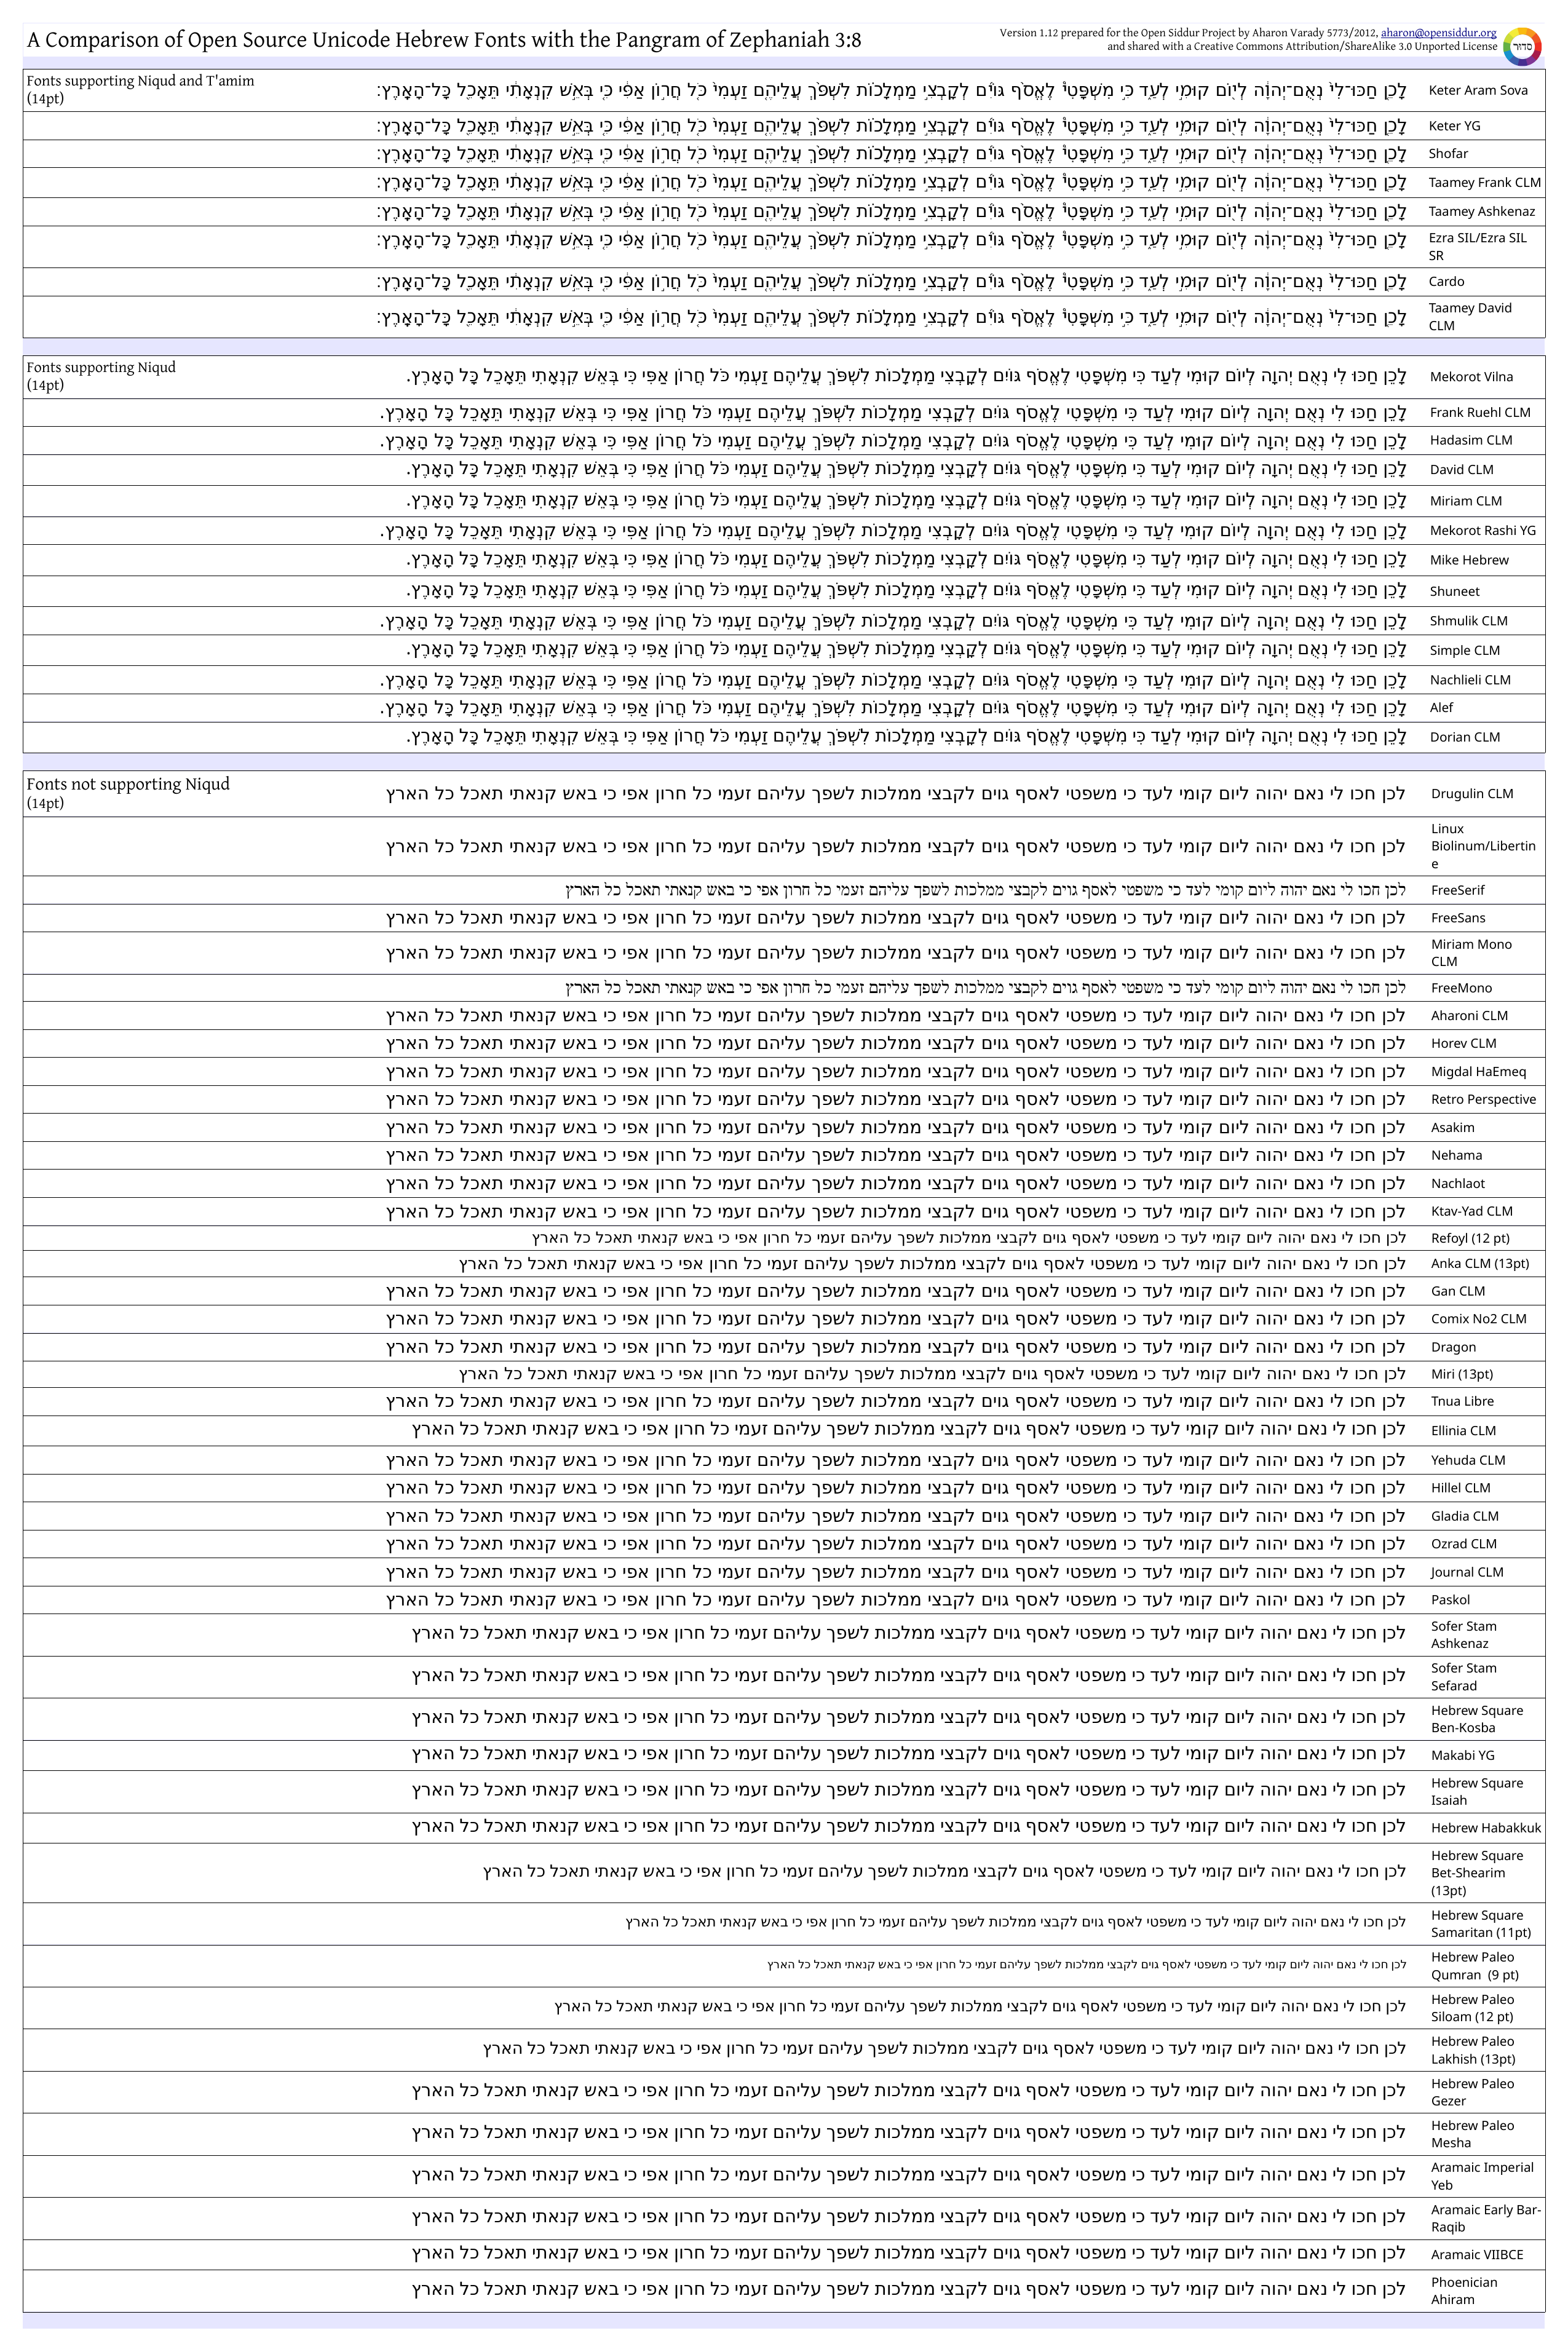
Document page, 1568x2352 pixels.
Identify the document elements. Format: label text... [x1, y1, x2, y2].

table_cell Aramaic Imperial Yeb [1428, 2156, 1545, 2197]
table_cell [1411, 1142, 1428, 1169]
table_cell [1411, 1946, 1428, 1987]
table_cell [1411, 1170, 1428, 1197]
table_cell לכן חכו לי נאם יהוה ליום קומי לעד כי משפטי לאסף גוים לקבצי ממלכות לשפך עליהם זעמי כל חרון אפי כי באש קנאתי תאכל כל הארץ [264, 817, 1411, 876]
table_cell [1411, 455, 1427, 485]
table_cell [1411, 905, 1428, 932]
table_cell Linux Biolinum/Libertine [1428, 817, 1545, 876]
table_cell לָכֵן חַכּוּ לִי נְאֻם יְהוָה לְיוֹם קוּמִי לְעַד כִּי מִשְׁפָּטִי לֶאֱסֹף גּוֹיִם לְקָבְצִי מַמְלָכוֹת לִשְׁפֹּךְ עֲלֵיהֶם זַעְמִי כֹּל חֲרוֹן אַפִּי כִּי בְּאֵשׁ קִנְאָתִי תֵּאָכֵל כָּל הָאָרֶץ.‏ [23, 607, 1411, 635]
table_cell [23, 1086, 264, 1113]
table_cell [23, 1586, 264, 1614]
table_cell לכן חכו לי נאם יהוה ליום קומי לעד כי משפטי לאסף גוים לקבצי ממלכות לשפך עליהם זעמי כל חרון אפי כי באש קנאתי תאכל כל הארץ [264, 1586, 1411, 1614]
table_cell [1411, 975, 1428, 1001]
table_cell [1411, 876, 1428, 903]
table_cell לכן חכו לי נאם יהוה ליום קומי לעד כי משפטי לאסף גוים לקבצי ממלכות לשפך עליהם זעמי כל חרון אפי כי באש קנאתי תאכל כל הארץ [23, 1388, 1411, 1416]
table_cell [1411, 1114, 1428, 1141]
table_cell [1411, 1305, 1428, 1332]
table_cell [1411, 1334, 1428, 1361]
table_cell לכן חכו לי נאם יהוה ליום קומי לעד כי משפטי לאסף גוים לקבצי ממלכות לשפך עליהם זעמי כל חרון אפי כי באש קנאתי תאכל כל הארץ [23, 2270, 1411, 2311]
table_cell Sofer Stam Sefarad [1428, 1657, 1545, 1698]
table_cell לכן חכו לי נאם יהוה ליום קומי לעד כי משפטי לאסף גוים לקבצי ממלכות לשפך עליהם זעמי כל חרון אפי כי באש קנאתי תאכל כל הארץ [23, 1903, 1411, 1944]
table_cell לכן חכו לי נאם יהוה ליום קומי לעד כי משפטי לאסף גוים לקבצי ממלכות לשפך עליהם זעמי כל חרון אפי כי באש קנאתי תאכל כל הארץ [264, 1170, 1411, 1197]
table_cell Hebrew Paleo Gezer [1428, 2072, 1545, 2113]
table_cell [1411, 1614, 1428, 1656]
table_cell [23, 399, 216, 426]
table_cell [1411, 1226, 1428, 1250]
table_cell לכן חכו לי נאם יהוה ליום קומי לעד כי משפטי לאסף גוים לקבצי ממלכות לשפך עליהם זעמי כל חרון אפי כי באש קנאתי תאכל כל הארץ [23, 1226, 1411, 1250]
table_cell Hebrew Paleo Mesha [1428, 2113, 1545, 2155]
table_cell לכן חכו לי נאם יהוה ליום קומי לעד כי משפטי לאסף גוים לקבצי ממלכות לשפך עליהם זעמי כל חרון אפי כי באש קנאתי תאכל כל הארץ [23, 1741, 1411, 1770]
table_cell Ozrad CLM [1428, 1530, 1545, 1558]
table_cell [23, 168, 287, 197]
table_header Fonts not supporting Niqud (14pt) [23, 771, 264, 816]
table_cell [23, 455, 216, 485]
table_cell [1411, 2270, 1428, 2311]
table_cell [1411, 1586, 1428, 1614]
table_cell [1411, 635, 1427, 665]
table_cell לכן חכו לי נאם יהוה ליום קומי לעד כי משפטי לאסף גוים לקבצי ממלכות לשפך עליהם זעמי כל חרון אפי כי באש קנאתי תאכל כל הארץ [23, 1277, 1411, 1305]
table_cell [23, 296, 287, 338]
table_cell Nehama [1428, 1142, 1545, 1169]
table_cell Gan CLM [1428, 1277, 1545, 1305]
table_cell [23, 1142, 264, 1169]
table_cell [23, 198, 287, 226]
table_cell לכן חכו לי נאם יהוה ליום קומי לעד כי משפטי לאסף גוים לקבצי ממלכות לשפך עליהם זעמי כל חרון אפי כי באש קנאתי תאכל כל הארץ [23, 2072, 1411, 2113]
table_cell [23, 1416, 264, 1446]
table_cell Hebrew Paleo Lakhish (13pt) [1428, 2029, 1545, 2071]
table_header Fonts supporting Niqud and T'amim (14pt) [23, 69, 287, 111]
table_cell לכן חכו לי נאם יהוה ליום קומי לעד כי משפטי לאסף גוים לקבצי ממלכות לשפך עליהם זעמי כל חרון אפי כי באש קנאתי תאכל כל הארץ [23, 1361, 1411, 1387]
table_cell Retro Perspective [1428, 1086, 1545, 1113]
table_header Keter Aram Sova [1425, 69, 1545, 111]
table_cell Aramaic VIIBCE [1428, 2240, 1545, 2270]
table_cell לָכֵ֤ן חַכּוּ־לִי֙ נְאֻם־יְהוָ֔ה לְי֖וֹם קוּמִ֣י לְעַ֑ד כִּ֣י מִשְׁפָּטִי֩ לֶאֱסֹ֨ף גּוֹיִ֜ם לְקָבְצִ֣י מַמְלָכ֗וֹת לִשְׁפֹּ֨ךְ עֲלֵיהֶ֤ם זַעְמִי֙ כֹּ֚ל חֲר֣וֹן אַפִּ֔י כִּ֚י בְּאֵ֣שׁ קִנְאָתִ֔י תֵּאָכֵ֖ל כָּל־הָאָֽרֶץ׃ [23, 268, 1411, 296]
table_cell [1411, 296, 1425, 338]
table_cell [1411, 168, 1425, 197]
table_cell Shofar [1425, 140, 1545, 167]
table_cell [1411, 1771, 1428, 1813]
table_cell [1411, 399, 1427, 426]
table_cell לכן חכו לי נאם יהוה ליום קומי לעד כי משפטי לאסף גוים לקבצי ממלכות לשפך עליהם זעמי כל חרון אפי כי באש קנאתי תאכל כל הארץ [23, 2240, 1411, 2270]
table_cell [23, 576, 216, 606]
table_cell לכן חכו לי נאם יהוה ליום קומי לעד כי משפטי לאסף גוים לקבצי ממלכות לשפך עליהם זעמי כל חרון אפי כי באש קנאתי תאכל כל הארץ [264, 1305, 1411, 1332]
table_cell Taamey David CLM [1425, 296, 1545, 338]
table_cell Ezra SIL/Ezra SIL SR [1425, 226, 1545, 267]
table_cell [1411, 1058, 1428, 1085]
table_cell Anka CLM (13pt) [1428, 1251, 1545, 1277]
table_cell [23, 517, 216, 544]
table_cell [1411, 2240, 1428, 2270]
table_cell Nachlaot [1428, 1170, 1545, 1197]
table_cell [1411, 1558, 1428, 1586]
table_cell Aramaic Early Bar-Raqib [1428, 2198, 1545, 2239]
table_cell Comix No2 CLM [1428, 1305, 1545, 1332]
table_cell [1411, 2072, 1428, 2113]
table_cell [1411, 1698, 1428, 1740]
table_cell [1411, 140, 1425, 167]
table_cell לָכֵ֤ן חַכּוּ־לִי֙ נְאֻם־יְהוָ֔ה לְי֖וֹם קוּמִ֣י לְעַ֑ד כִּ֣י מִשְׁפָּטִי֩ לֶאֱסֹ֨ף גּוֹיִ֜ם לְקָבְצִ֣י מַמְלָכ֗וֹת לִשְׁפֹּ֨ךְ עֲלֵיהֶ֤ם זַעְמִי֙ כֹּ֚ל חֲר֣וֹן אַפִּ֔י כִּ֚י בְּאֵ֣שׁ קִנְאָתִ֔י תֵּאָכֵ֖ל כָּל־הָאָֽרֶץ׃ [287, 140, 1411, 167]
table_cell לכן חכו לי נאם יהוה ליום קומי לעד כי משפטי לאסף גוים לקבצי ממלכות לשפך עליהם זעמי כל חרון אפי כי באש קנאתי תאכל כל הארץ [23, 1198, 1411, 1225]
table_cell Hebrew Habakkuk [1428, 1813, 1545, 1843]
table_cell FreeMono [1428, 975, 1545, 1001]
table_cell Hadasim CLM [1427, 427, 1545, 454]
table_cell [1411, 694, 1427, 721]
table_cell [23, 1657, 264, 1698]
table_cell לכן חכו לי נאם יהוה ליום קומי לעד כי משפטי לאסף גוים לקבצי ממלכות לשפך עליהם זעמי כל חרון אפי כי באש קנאתי תאכל כל הארץ [264, 1086, 1411, 1113]
table_cell [23, 545, 216, 576]
table_cell לָכֵ֤ן חַכּוּ־לִי֙ נְאֻם־יְהוָ֔ה לְי֖וֹם קוּמִ֣י לְעַ֑ד כִּ֣י מִשְׁפָּטִי֩ לֶאֱסֹ֨ף גּוֹיִ֜ם לְקָבְצִ֣י מַמְלָכ֗וֹת לִשְׁפֹּ֨ךְ עֲלֵיהֶ֤ם זַעְמִי֙ כֹּ֚ל חֲר֣וֹן אַפִּ֔י כִּ֚י בְּאֵ֣שׁ קִנְאָתִ֔י תֵּאָכֵ֖ל כָּל־הָאָֽרֶץ׃ [23, 226, 1411, 267]
table_cell לָכֵן חַכּוּ לִי נְאֻם יְהוָה לְיוֹם קוּמִי לְעַד כִּי מִשְׁפָּטִי לֶאֱסֹף גּוֹיִם לְקָבְצִי מַמְלָכוֹת לִשְׁפֹּךְ עֲלֵיהֶם זַעְמִי כֹּל חֲרוֹן אַפִּי כִּי בְּאֵשׁ קִנְאָתִי תֵּאָכֵל כָּל הָאָרֶץ.‏ [216, 576, 1411, 606]
table_cell [23, 1002, 264, 1029]
table_header [1411, 356, 1427, 398]
table_cell Yehuda CLM [1428, 1446, 1545, 1474]
table_cell Tnua Libre [1428, 1388, 1545, 1416]
table_header Version 1.12 prepared for the Open Siddur Project by Aharon Varady 5773/2012, aharon@opensiddur.org and shared with a Creative Commons Attribution/ShareAlike 3.0 Unported License [994, 23, 1545, 57]
table_cell Migdal HaEmeq [1428, 1058, 1545, 1085]
table_cell [1411, 1251, 1428, 1277]
table_cell Ktav-Yad CLM [1428, 1198, 1545, 1225]
table_cell [23, 635, 216, 665]
table_cell [1411, 112, 1425, 140]
table_cell [1411, 1530, 1428, 1558]
table_cell [1411, 607, 1427, 635]
table_cell Makabi YG [1428, 1741, 1545, 1770]
table_cell [1411, 1086, 1428, 1113]
table_cell [23, 112, 287, 140]
table_cell [1411, 1361, 1428, 1387]
table_cell [23, 1030, 264, 1057]
table_cell Refoyl (12 pt) [1428, 1226, 1545, 1250]
table_cell לָכֵן חַכּוּ לִי נְאֻם יְהוָה לְיוֹם קוּמִי לְעַד כִּי מִשְׁפָּטִי לֶאֱסֹף גּוֹיִם לְקָבְצִי מַמְלָכוֹת לִשְׁפֹּךְ עֲלֵיהֶם זַעְמִי כֹּל חֲרוֹן אַפִּי כִּי בְּאֵשׁ קִנְאָתִי תֵּאָכֵל כָּל הָאָרֶץ.‏ [216, 427, 1411, 454]
table_cell לכן חכו לי נאם יהוה ליום קומי לעד כי משפטי לאסף גוים לקבצי ממלכות לשפך עליהם זעמי כל חרון אפי כי באש קנאתי תאכל כל הארץ [264, 1334, 1411, 1361]
table_cell לכן חכו לי נאם יהוה ליום קומי לעד כי משפטי לאסף גוים לקבצי ממלכות לשפך עליהם זעמי כל חרון אפי כי באש קנאתי תאכל כל הארץ [23, 1946, 1411, 1987]
table_cell [1411, 576, 1427, 606]
table_cell [1411, 1030, 1428, 1057]
table_cell לכן חכו לי נאם יהוה ליום קומי לעד כי משפטי לאסף גוים לקבצי ממלכות לשפך עליהם זעמי כל חרון אפי כי באש קנאתי תאכל כל הארץ [23, 1251, 1411, 1277]
table_cell לָכֵ֤ן חַכּוּ־לִי֙ נְאֻם־יְהוָ֔ה לְי֖וֹם קוּמִ֣י לְעַ֑ד כִּ֣י מִשְׁפָּטִי֩ לֶאֱסֹ֨ף גּוֹיִ֜ם לְקָבְצִ֣י מַמְלָכ֗וֹת לִשְׁפֹּ֨ךְ עֲלֵיהֶ֤ם זַעְמִי֙ כֹּ֚ל חֲר֣וֹן אַפִּ֔י כִּ֚י בְּאֵ֣שׁ קִנְאָתִ֔י תֵּאָכֵ֖ל כָּל־הָאָֽרֶץ׃ [287, 112, 1411, 140]
table_cell [23, 1170, 264, 1197]
table_cell [1411, 1416, 1428, 1446]
table_cell Gladia CLM [1428, 1502, 1545, 1530]
table_cell [23, 817, 264, 876]
table_cell לכן חכו לי נאם יהוה ליום קומי לעד כי משפטי לאסף גוים לקבצי ממלכות לשפך עליהם זעמי כל חרון אפי כי באש קנאתי תאכל כל הארץ [23, 1058, 1411, 1085]
table_cell [1411, 545, 1427, 576]
table_cell לכן חכו לי נאם יהוה ליום קומי לעד כי משפטי לאסף גוים לקבצי ממלכות לשפך עליהם זעמי כל חרון אפי כי באש קנאתי תאכל כל הארץ [23, 2029, 1411, 2071]
table_cell לכן חכו לי נאם יהוה ליום קומי לעד כי משפטי לאסף גוים לקבצי ממלכות לשפך עליהם זעמי כל חרון אפי כי באש קנאתי תאכל כל הארץ [23, 2156, 1411, 2197]
table_cell Alef [1427, 694, 1545, 721]
table_cell [1411, 1657, 1428, 1698]
table_cell [1411, 723, 1427, 753]
table_cell לכן חכו לי נאם יהוה ליום קומי לעד כי משפטי לאסף גוים לקבצי ממלכות לשפך עליהם זעמי כל חרון אפי כי באש קנאתי תאכל כל הארץ [264, 1558, 1411, 1586]
table_cell Phoenician Ahiram [1428, 2270, 1545, 2311]
table_cell [23, 1475, 264, 1502]
table_cell לכן חכו לי נאם יהוה ליום קומי לעד כי משפטי לאסף גוים לקבצי ממלכות לשפך עליהם זעמי כל חרון אפי כי באש קנאתי תאכל כל הארץ [264, 1114, 1411, 1141]
table_cell לכן חכו לי נאם יהוה ליום קומי לעד כי משפטי לאסף גוים לקבצי ממלכות לשפך עליהם זעמי כל חרון אפי כי באש קנאתי תאכל כל הארץ [264, 905, 1411, 932]
table_cell לכן חכו לי נאם יהוה ליום קומי לעד כי משפטי לאסף גוים לקבצי ממלכות לשפך עליהם זעמי כל חרון אפי כי באש קנאתי תאכל כל הארץ [23, 975, 1411, 1001]
table_cell Horev CLM [1428, 1030, 1545, 1057]
table_header A Comparison of Open Source Unicode Hebrew Fonts with the Pangram of Zephaniah 3:8 [23, 23, 994, 57]
table_cell Hebrew Paleo Qumran (9 pt) [1428, 1946, 1545, 1987]
table_cell [1411, 486, 1427, 516]
table_cell [1411, 268, 1425, 296]
table_cell [1411, 1987, 1428, 2029]
table_cell לָכֵן חַכּוּ לִי נְאֻם יְהוָה לְיוֹם קוּמִי לְעַד כִּי מִשְׁפָּטִי לֶאֱסֹף גּוֹיִם לְקָבְצִי מַמְלָכוֹת לִשְׁפֹּךְ עֲלֵיהֶם זַעְמִי כֹּל חֲרוֹן אַפִּי כִּי בְּאֵשׁ קִנְאָתִי תֵּאָכֵל כָּל הָאָרֶץ.‏ [216, 399, 1411, 426]
table_cell לָכֵ֤ן חַכּוּ־לִי֙ נְאֻם־יְהוָ֔ה לְי֖וֹם קוּמִ֣י לְעַ֑ד כִּ֣י מִשְׁפָּטִי֩ לֶאֱסֹ֨ף גּוֹיִ֜ם לְקָבְצִ֣י מַמְלָכ֗וֹת לִשְׁפֹּ֨ךְ עֲלֵיהֶ֤ם זַעְמִי֙ כֹּ֚ל חֲר֣וֹן אַפִּ֔י כִּ֚י בְּאֵ֣שׁ קִנְאָתִ֔י תֵּאָכֵ֖ל כָּל־הָאָֽרֶץ׃ [287, 198, 1411, 226]
table_cell [1411, 666, 1427, 694]
table_cell לָכֵן חַכּוּ לִי נְאֻם יְהוָה לְיוֹם קוּמִי לְעַד כִּי מִשְׁפָּטִי לֶאֱסֹף גּוֹיִם לְקָבְצִי מַמְלָכוֹת לִשְׁפֹּךְ עֲלֵיהֶם זַעְמִי כֹּל חֲרוֹן אַפִּי כִּי בְּאֵשׁ קִנְאָתִי תֵּאָכֵל כָּל הָאָרֶץ.‏ [216, 545, 1411, 576]
table_cell לכן חכו לי נאם יהוה ליום קומי לעד כי משפטי לאסף גוים לקבצי ממלכות לשפך עליהם זעמי כל חרון אפי כי באש קנאתי תאכל כל הארץ [264, 1446, 1411, 1474]
table_cell Shmulik CLM [1427, 607, 1545, 635]
table_header לכן חכו לי נאם יהוה ליום קומי לעד כי משפטי לאסף גוים לקבצי ממלכות לשפך עליהם זעמי כל חרון אפי כי באש קנאתי תאכל כל הארץ [264, 771, 1411, 816]
table_header [1411, 771, 1428, 816]
table_cell Asakim [1428, 1114, 1545, 1141]
table_cell [1411, 1277, 1428, 1305]
table_cell Hebrew Square Ben-Kosba [1428, 1698, 1545, 1740]
table_cell FreeSans [1428, 905, 1545, 932]
table_cell [1411, 1388, 1428, 1416]
table_cell [1411, 1741, 1428, 1770]
table_cell Hebrew Square Bet-Shearim (13pt) [1428, 1843, 1545, 1903]
table_cell לכן חכו לי נאם יהוה ליום קומי לעד כי משפטי לאסף גוים לקבצי ממלכות לשפך עליהם זעמי כל חרון אפי כי באש קנאתי תאכל כל הארץ [264, 1416, 1411, 1446]
table_cell [23, 905, 264, 932]
table_cell Miriam CLM [1427, 486, 1545, 516]
table_cell לכן חכו לי נאם יהוה ליום קומי לעד כי משפטי לאסף גוים לקבצי ממלכות לשפך עליהם זעמי כל חרון אפי כי באש קנאתי תאכל כל הארץ [23, 1502, 1411, 1530]
table_cell [1411, 1446, 1428, 1474]
table_cell [23, 666, 216, 694]
table_cell [1411, 817, 1428, 876]
table_cell Mike Hebrew [1427, 545, 1545, 576]
table_cell [1411, 2113, 1428, 2155]
table_cell [1411, 198, 1425, 226]
table_cell [1411, 1843, 1428, 1903]
table_cell לָכֵן חַכּוּ לִי נְאֻם יְהוָה לְיוֹם קוּמִי לְעַד כִּי מִשְׁפָּטִי לֶאֱסֹף גּוֹיִם לְקָבְצִי מַמְלָכוֹת לִשְׁפֹּךְ עֲלֵיהֶם זַעְמִי כֹּל חֲרוֹן אַפִּי כִּי בְּאֵשׁ קִנְאָתִי תֵּאָכֵל כָּל הָאָרֶץ.‏ [216, 666, 1411, 694]
table_cell [23, 1614, 264, 1656]
table_cell Aharoni CLM [1428, 1002, 1545, 1029]
table_cell Hebrew Square Samaritan (11pt) [1428, 1903, 1545, 1944]
table_cell [1411, 1502, 1428, 1530]
table_cell Hebrew Square Isaiah [1428, 1771, 1545, 1813]
table_cell לכן חכו לי נאם יהוה ליום קומי לעד כי משפטי לאסף גוים לקבצי ממלכות לשפך עליהם זעמי כל חרון אפי כי באש קנאתי תאכל כל הארץ [23, 1698, 1411, 1740]
table_cell FreeSerif [1428, 876, 1545, 903]
table_cell לָכֵ֤ן חַכּוּ־לִי֙ נְאֻם־יְהוָ֔ה לְי֖וֹם קוּמִ֣י לְעַ֑ד כִּ֣י מִשְׁפָּטִי֩ לֶאֱסֹ֨ף גּוֹיִ֜ם לְקָבְצִ֣י מַמְלָכ֗וֹת לִשְׁפֹּ֨ךְ עֲלֵיהֶ֤ם זַעְמִי֙ כֹּ֚ל חֲר֣וֹן אַפִּ֔י כִּ֚י בְּאֵ֣שׁ קִנְאָתִ֔י תֵּאָכֵ֖ל כָּל־הָאָֽרֶץ׃ [287, 168, 1411, 197]
table_cell Paskol [1428, 1586, 1545, 1614]
table_cell לכן חכו לי נאם יהוה ליום קומי לעד כי משפטי לאסף גוים לקבצי ממלכות לשפך עליהם זעמי כל חרון אפי כי באש קנאתי תאכל כל הארץ [23, 1813, 1411, 1843]
table_header Mekorot Vilna [1427, 356, 1545, 398]
table_header Fonts supporting Niqud (14pt) [23, 356, 216, 398]
table_cell Ellinia CLM [1428, 1416, 1545, 1446]
table_cell Nachlieli CLM [1427, 666, 1545, 694]
table_cell לכן חכו לי נאם יהוה ליום קומי לעד כי משפטי לאסף גוים לקבצי ממלכות לשפך עליהם זעמי כל חרון אפי כי באש קנאתי תאכל כל הארץ [264, 876, 1411, 903]
table_cell [1411, 2198, 1428, 2239]
table_cell לכן חכו לי נאם יהוה ליום קומי לעד כי משפטי לאסף גוים לקבצי ממלכות לשפך עליהם זעמי כל חרון אפי כי באש קנאתי תאכל כל הארץ [264, 1030, 1411, 1057]
table_cell [1411, 1903, 1428, 1944]
table_cell לָכֵ֤ן חַכּוּ־לִי֙ נְאֻם־יְהוָ֔ה לְי֖וֹם קוּמִ֣י לְעַ֑ד כִּ֣י מִשְׁפָּטִי֩ לֶאֱסֹ֨ף גּוֹיִ֜ם לְקָבְצִ֣י מַמְלָכ֗וֹת לִשְׁפֹּ֨ךְ עֲלֵיהֶ֤ם זַעְמִי֙ כֹּ֚ל חֲר֣וֹן אַפִּ֔י כִּ֚י בְּאֵ֣שׁ קִנְאָתִ֔י תֵּאָכֵ֖ל כָּל־הָאָֽרֶץ׃ [287, 296, 1411, 338]
table_cell [1411, 1002, 1428, 1029]
table_cell לכן חכו לי נאם יהוה ליום קומי לעד כי משפטי לאסף גוים לקבצי ממלכות לשפך עליהם זעמי כל חרון אפי כי באש קנאתי תאכל כל הארץ [264, 1475, 1411, 1502]
table_cell Mekorot Rashi YG [1427, 517, 1545, 544]
table_cell [1411, 1198, 1428, 1225]
table_cell [23, 694, 216, 721]
table_cell לכן חכו לי נאם יהוה ליום קומי לעד כי משפטי לאסף גוים לקבצי ממלכות לשפך עליהם זעמי כל חרון אפי כי באש קנאתי תאכל כל הארץ [23, 932, 1411, 973]
table_cell [23, 1446, 264, 1474]
table_cell [1411, 226, 1425, 267]
table_cell Sofer Stam Ashkenaz [1428, 1614, 1545, 1656]
table_cell Hebrew Paleo Siloam (12 pt) [1428, 1987, 1545, 2029]
table_header לָכֵ֤ן חַכּוּ־לִי֙ נְאֻם־יְהוָ֔ה לְי֖וֹם קוּמִ֣י לְעַ֑ד כִּ֣י מִשְׁפָּטִי֩ לֶאֱסֹ֨ף גּוֹיִ֜ם לְקָבְצִ֣י מַמְלָכ֗וֹת לִשְׁפֹּ֨ךְ עֲלֵיהֶ֤ם זַעְמִי֙ כֹּ֚ל חֲר֣וֹן אַפִּ֔י כִּ֚י בְּאֵ֣שׁ קִנְאָתִ֔י תֵּאָכֵ֖ל כָּל־הָאָֽרֶץ׃ [287, 69, 1411, 111]
table_cell לכן חכו לי נאם יהוה ליום קומי לעד כי משפטי לאסף גוים לקבצי ממלכות לשפך עליהם זעמי כל חרון אפי כי באש קנאתי תאכל כל הארץ [264, 1657, 1411, 1698]
table_cell Taamey Frank CLM [1425, 168, 1545, 197]
table_cell [1411, 427, 1427, 454]
table_cell Dorian CLM [1427, 723, 1545, 753]
table_cell לכן חכו לי נאם יהוה ליום קומי לעד כי משפטי לאסף גוים לקבצי ממלכות לשפך עליהם זעמי כל חרון אפי כי באש קנאתי תאכל כל הארץ [23, 1530, 1411, 1558]
table_cell לָכֵן חַכּוּ לִי נְאֻם יְהוָה לְיוֹם קוּמִי לְעַד כִּי מִשְׁפָּטִי לֶאֱסֹף גּוֹיִם לְקָבְצִי מַמְלָכוֹת לִשְׁפֹּךְ עֲלֵיהֶם זַעְמִי כֹּל חֲרוֹן אַפִּי כִּי בְּאֵשׁ קִנְאָתִי תֵּאָכֵל כָּל הָאָרֶץ.‏ [216, 635, 1411, 665]
table_cell [1411, 517, 1427, 544]
table_cell Simple CLM [1427, 635, 1545, 665]
table_cell לכן חכו לי נאם יהוה ליום קומי לעד כי משפטי לאסף גוים לקבצי ממלכות לשפך עליהם זעמי כל חרון אפי כי באש קנאתי תאכל כל הארץ [264, 1614, 1411, 1656]
table_cell [23, 486, 216, 516]
table_cell לכן חכו לי נאם יהוה ליום קומי לעד כי משפטי לאסף גוים לקבצי ממלכות לשפך עליהם זעמי כל חרון אפי כי באש קנאתי תאכל כל הארץ [23, 2198, 1411, 2239]
table_cell לכן חכו לי נאם יהוה ליום קומי לעד כי משפטי לאסף גוים לקבצי ממלכות לשפך עליהם זעמי כל חרון אפי כי באש קנאתי תאכל כל הארץ [23, 1987, 1411, 2029]
table_cell לכן חכו לי נאם יהוה ליום קומי לעד כי משפטי לאסף גוים לקבצי ממלכות לשפך עליהם זעמי כל חרון אפי כי באש קנאתי תאכל כל הארץ [264, 1142, 1411, 1169]
table_cell [1411, 2029, 1428, 2071]
table_cell לָכֵן חַכּוּ לִי נְאֻם יְהוָה לְיוֹם קוּמִי לְעַד כִּי מִשְׁפָּטִי לֶאֱסֹף גּוֹיִם לְקָבְצִי מַמְלָכוֹת לִשְׁפֹּךְ עֲלֵיהֶם זַעְמִי כֹּל חֲרוֹן אַפִּי כִּי בְּאֵשׁ קִנְאָתִי תֵּאָכֵל כָּל הָאָרֶץ.‏ [23, 723, 1411, 753]
table_cell [23, 1114, 264, 1141]
table_cell [1411, 1475, 1428, 1502]
table_cell לכן חכו לי נאם יהוה ליום קומי לעד כי משפטי לאסף גוים לקבצי ממלכות לשפך עליהם זעמי כל חרון אפי כי באש קנאתי תאכל כל הארץ [23, 1771, 1411, 1813]
table_cell Miri (13pt) [1428, 1361, 1545, 1387]
table_header לָכֵן חַכּוּ לִי נְאֻם יְהוָה לְיוֹם קוּמִי לְעַד כִּי מִשְׁפָּטִי לֶאֱסֹף גּוֹיִם לְקָבְצִי מַמְלָכוֹת לִשְׁפֹּךְ עֲלֵיהֶם זַעְמִי כֹּל חֲרוֹן אַפִּי כִּי בְּאֵשׁ קִנְאָתִי תֵּאָכֵל כָּל הָאָרֶץ.‏ [216, 356, 1411, 398]
table_header Drugulin CLM [1428, 771, 1545, 816]
table_header [1411, 69, 1425, 111]
table_cell David CLM [1427, 455, 1545, 485]
table_cell [1411, 1813, 1428, 1843]
table_cell Hillel CLM [1428, 1475, 1545, 1502]
table_cell Shuneet [1427, 576, 1545, 606]
table_cell לכן חכו לי נאם יהוה ליום קומי לעד כי משפטי לאסף גוים לקבצי ממלכות לשפך עליהם זעמי כל חרון אפי כי באש קנאתי תאכל כל הארץ [23, 1843, 1411, 1903]
table_cell Journal CLM [1428, 1558, 1545, 1586]
table_cell לָכֵן חַכּוּ לִי נְאֻם יְהוָה לְיוֹם קוּמִי לְעַד כִּי מִשְׁפָּטִי לֶאֱסֹף גּוֹיִם לְקָבְצִי מַמְלָכוֹת לִשְׁפֹּךְ עֲלֵיהֶם זַעְמִי כֹּל חֲרוֹן אַפִּי כִּי בְּאֵשׁ קִנְאָתִי תֵּאָכֵל כָּל הָאָרֶץ.‏ [216, 517, 1411, 544]
table_cell [23, 140, 287, 167]
table_cell לכן חכו לי נאם יהוה ליום קומי לעד כי משפטי לאסף גוים לקבצי ממלכות לשפך עליהם זעמי כל חרון אפי כי באש קנאתי תאכל כל הארץ [264, 1002, 1411, 1029]
table_cell Cardo [1425, 268, 1545, 296]
table_cell [23, 427, 216, 454]
table_cell [1411, 2156, 1428, 2197]
table_cell לָכֵן חַכּוּ לִי נְאֻם יְהוָה לְיוֹם קוּמִי לְעַד כִּי מִשְׁפָּטִי לֶאֱסֹף גּוֹיִם לְקָבְצִי מַמְלָכוֹת לִשְׁפֹּךְ עֲלֵיהֶם זַעְמִי כֹּל חֲרוֹן אַפִּי כִּי בְּאֵשׁ קִנְאָתִי תֵּאָכֵל כָּל הָאָרֶץ.‏ [216, 694, 1411, 721]
table_cell [23, 1558, 264, 1586]
table_cell Miriam Mono CLM [1428, 932, 1545, 973]
table_cell Dragon [1428, 1334, 1545, 1361]
table_cell [23, 1305, 264, 1332]
table_cell [1411, 932, 1428, 973]
table_cell Taamey Ashkenaz [1425, 198, 1545, 226]
table_cell Keter YG [1425, 112, 1545, 140]
table_cell לָכֵן חַכּוּ לִי נְאֻם יְהוָה לְיוֹם קוּמִי לְעַד כִּי מִשְׁפָּטִי לֶאֱסֹף גּוֹיִם לְקָבְצִי מַמְלָכוֹת לִשְׁפֹּךְ עֲלֵיהֶם זַעְמִי כֹּל חֲרוֹן אַפִּי כִּי בְּאֵשׁ קִנְאָתִי תֵּאָכֵל כָּל הָאָרֶץ.‏ [216, 455, 1411, 485]
table_cell Frank Ruehl CLM [1427, 399, 1545, 426]
table_cell [23, 876, 264, 903]
table_cell לָכֵן חַכּוּ לִי נְאֻם יְהוָה לְיוֹם קוּמִי לְעַד כִּי מִשְׁפָּטִי לֶאֱסֹף גּוֹיִם לְקָבְצִי מַמְלָכוֹת לִשְׁפֹּךְ עֲלֵיהֶם זַעְמִי כֹּל חֲרוֹן אַפִּי כִּי בְּאֵשׁ קִנְאָתִי תֵּאָכֵל כָּל הָאָרֶץ.‏ [216, 486, 1411, 516]
table_cell [23, 1334, 264, 1361]
table_cell לכן חכו לי נאם יהוה ליום קומי לעד כי משפטי לאסף גוים לקבצי ממלכות לשפך עליהם זעמי כל חרון אפי כי באש קנאתי תאכל כל הארץ [23, 2113, 1411, 2155]
